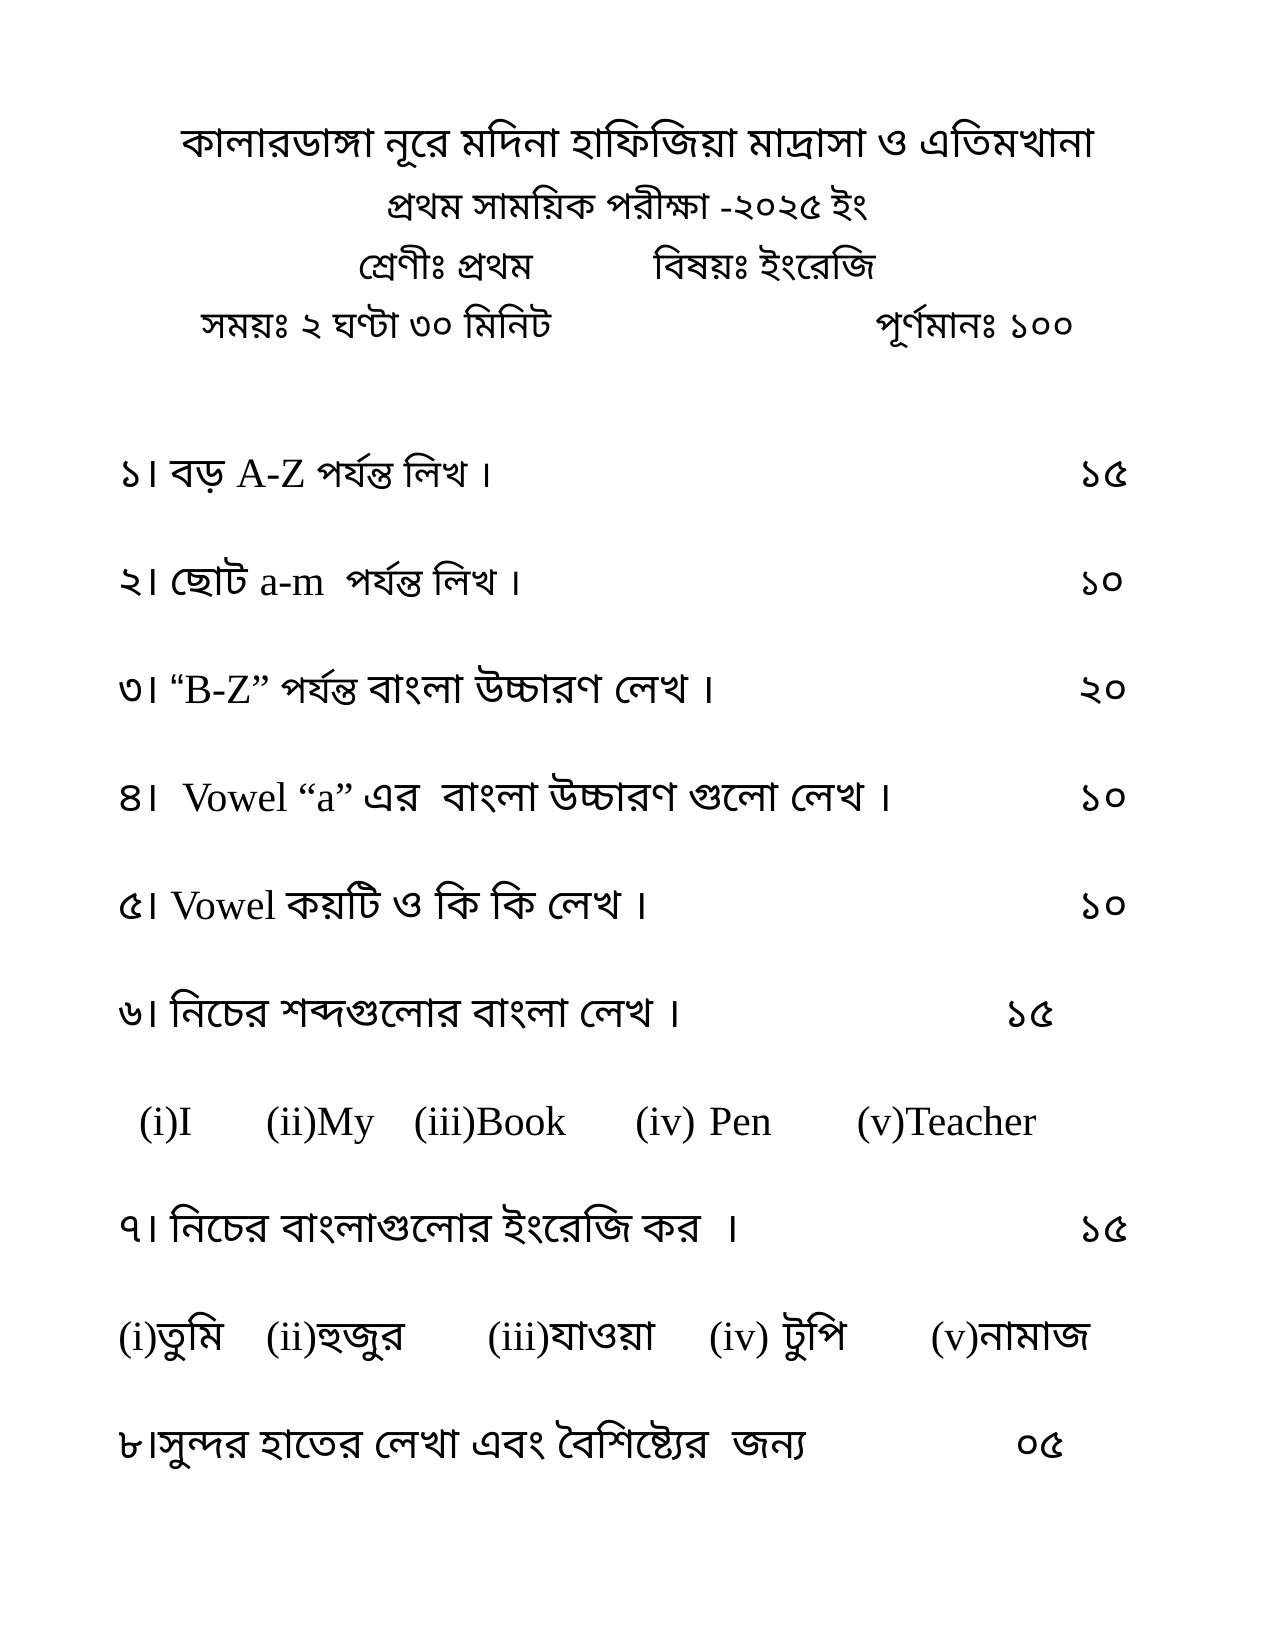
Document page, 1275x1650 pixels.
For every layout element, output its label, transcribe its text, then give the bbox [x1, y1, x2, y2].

text ৭। নিচের বাংলাগুলোর ইংরেজি কর । ১৫ [118, 1204, 1157, 1252]
text ১। বড় A-Z পর্যন্ত লিখ । ১৫ [118, 448, 1157, 497]
text ৩। “B-Z” পর্যন্ত বাংলা উচ্চারণ লেখ । ২০ [118, 664, 1157, 712]
text ৫। Vowel কয়টি ও কি কি লেখ । ১০ [118, 880, 1157, 928]
text ২। ছোট a-m পর্যন্ত লিখ । ১০ [118, 556, 1157, 604]
text (i)তুমি (ii)হুজুর (iii)যাওয়া (iv) টুপি (v)নামাজ [790, 1312, 1157, 1360]
text ৪। Vowel “a” এর বাংলা উচ্চারণ গুলো লেখ । ১০ [118, 772, 1157, 820]
text ৬। নিচের শব্দগুলোর বাংলা লেখ । ১৫ [118, 988, 1157, 1036]
text (i)তুমি (ii)হুজুর (iii)যাওয়া (iv) টুপি (v)নামাজ [118, 1312, 799, 1360]
text (i)I (ii)My (iii)Book (iv) Pen (v)Teacher [118, 1096, 1157, 1144]
text ৮।সুন্দর হাতের লেখা এবং বৈশিষ্ট্যের জন্য ০৫ [118, 1419, 1157, 1468]
